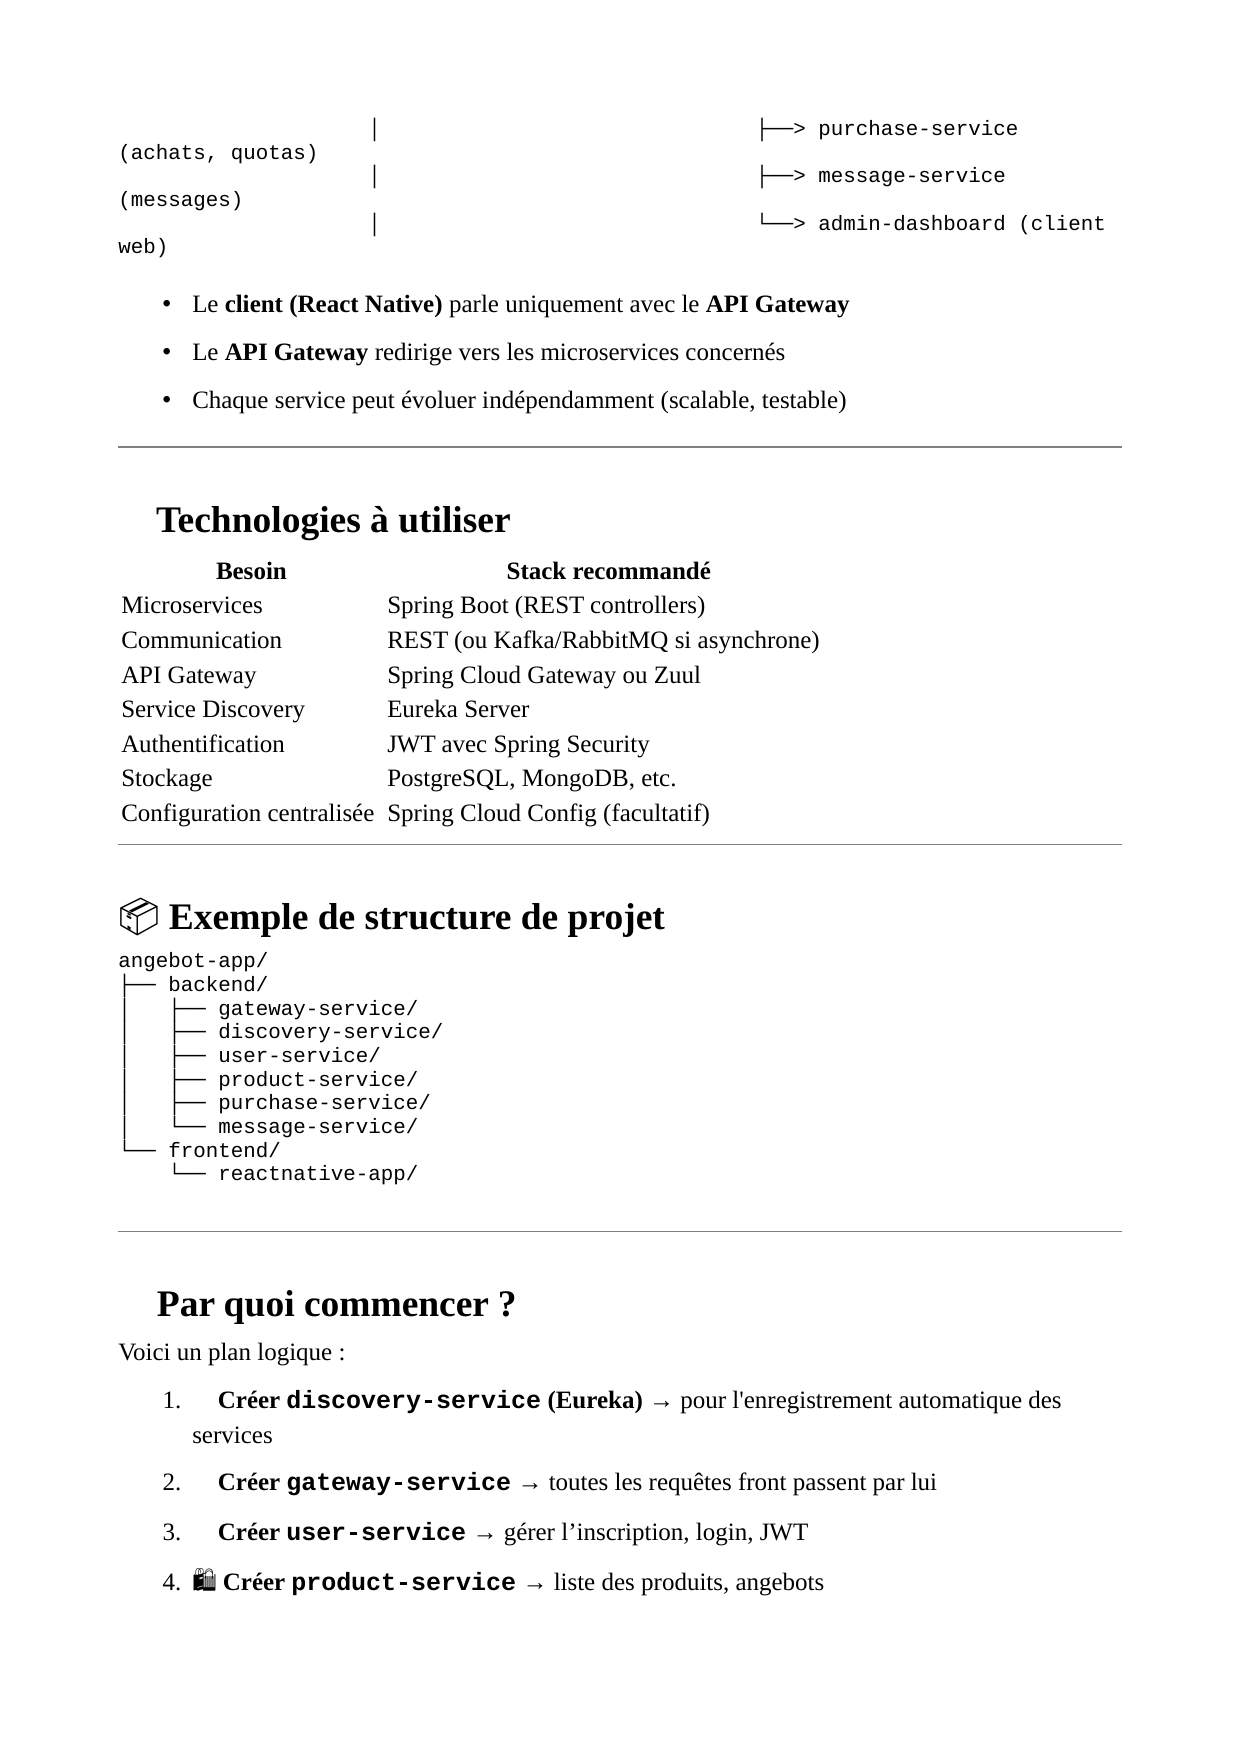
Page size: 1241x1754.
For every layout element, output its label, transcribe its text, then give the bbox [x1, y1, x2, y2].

text │ ├──> message-service (messages) [118, 165, 1122, 213]
text angebot-app/ [118, 950, 1122, 974]
text │ ├── user-service/ [118, 1045, 1122, 1069]
table_cell Eureka Server [384, 691, 833, 726]
subtitle 📦 Exemple de structure de projet [118, 895, 1122, 938]
table_cell JWT avec Spring Security [384, 726, 833, 761]
list 🔧 Créer discovery-service (Eureka) → pour l'enregistrement automatique des services [162, 1385, 1122, 1448]
table_cell Spring Cloud Config (facultatif) [384, 795, 833, 830]
table_cell Service Discovery [118, 691, 384, 726]
list 🛍️ Créer product-service → liste des produits, angebots [162, 1567, 1122, 1598]
text │ ├── product-service/ [175, 1069, 1122, 1092]
text │ ├── discovery-service/ [118, 1021, 1122, 1045]
text │ ├── gateway-service/ [125, 998, 174, 1021]
text ├── backend/ [118, 974, 1122, 998]
subtitle 🚀 Par quoi commencer ? [118, 1281, 1122, 1324]
table_cell Microservices [118, 588, 384, 622]
table_cell Authentification [118, 726, 384, 761]
text │ ├── purchase-service/ [118, 1092, 1122, 1116]
list Chaque service peut évoluer indépendamment (scalable, testable) [162, 385, 1122, 413]
table_cell Communication [118, 622, 384, 657]
list Le client (React Native) parle uniquement avec le API Gateway [162, 289, 1122, 318]
table_header Besoin [118, 553, 384, 588]
list Le API Gateway redirige vers les microservices concernés [162, 337, 1122, 366]
table_cell Stockage [118, 761, 384, 795]
text └── frontend/ [118, 1139, 1122, 1163]
table_cell REST (ou Kafka/RabbitMQ si asynchrone) [384, 622, 833, 657]
table_header Stack recommandé [384, 553, 833, 588]
text │ ├── product-service/ [125, 1069, 174, 1092]
table_cell API Gateway [118, 657, 384, 691]
text │ └──> admin-dashboard (client web) [118, 213, 1122, 260]
text │ ├── gateway-service/ [175, 998, 1122, 1021]
text │ └── message-service/ [125, 1116, 1122, 1139]
list 👥 Créer user-service → gérer l’inscription, login, JWT [162, 1517, 1122, 1548]
list 🌐 Créer gateway-service → toutes les requêtes front passent par lui [162, 1467, 1122, 1498]
table_cell Spring Boot (REST controllers) [384, 588, 833, 622]
subtitle 🚧 Technologies à utiliser [118, 497, 1122, 541]
text Voici un plan logique : [118, 1337, 1122, 1366]
table_cell PostgreSQL, MongoDB, etc. [384, 761, 833, 795]
text │ ├──> purchase-service (achats, quotas) [118, 118, 1122, 165]
text └── reactnative-app/ [118, 1163, 1122, 1187]
table_cell Spring Cloud Gateway ou Zuul [384, 657, 833, 691]
table_cell Configuration centralisée [118, 795, 384, 830]
